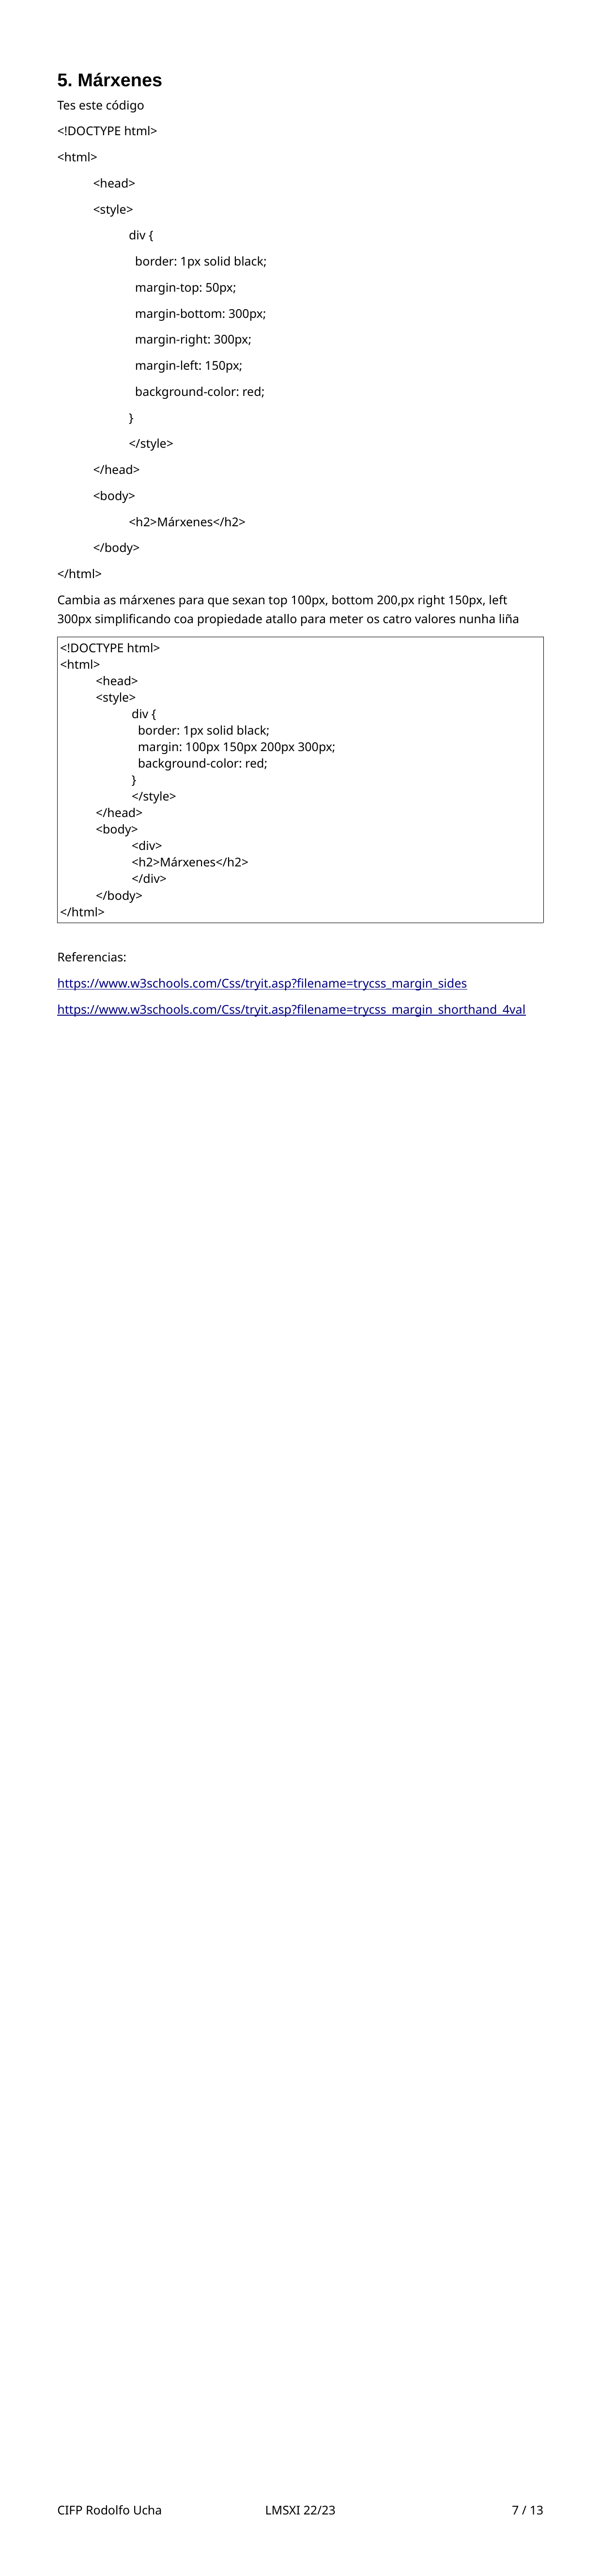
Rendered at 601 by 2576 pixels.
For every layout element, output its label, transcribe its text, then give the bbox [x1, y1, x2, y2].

text Tes este código [57, 96, 543, 113]
text } [57, 409, 543, 425]
text margin-left: 150px; [57, 357, 543, 374]
text https://www.w3schools.com/Css/tryit.asp?filename=trycss_margin_sides [57, 975, 543, 991]
text </body> [57, 539, 543, 556]
text div { [57, 227, 543, 243]
subtitle 5. Márxenes [57, 69, 543, 91]
table_header <!DOCTYPE html> <html> <head> <style> div { border: 1px solid black; margin: 100px 150px 200px 300px; background-color: red; } </style> </head> <body> <div> <h2>Márxenes</h2> </div> </body> </html> [58, 637, 543, 923]
text <h2>Márxenes</h2> [57, 513, 543, 530]
text <body> [57, 487, 543, 503]
text border: 1px solid black; [57, 253, 543, 269]
text </head> [57, 461, 543, 478]
text Referencias: [57, 949, 543, 965]
text <head> [57, 175, 543, 191]
text <html> [57, 149, 543, 165]
text margin-top: 50px; [57, 279, 543, 295]
text https://www.w3schools.com/Css/tryit.asp?filename=trycss_margin_shorthand_4val [57, 1001, 543, 1017]
text </style> [57, 435, 543, 452]
text margin-right: 300px; [57, 331, 543, 347]
text <!DOCTYPE html> [57, 123, 543, 139]
text </html> [57, 565, 543, 582]
text background-color: red; [57, 383, 543, 399]
text margin-bottom: 300px; [57, 305, 543, 321]
text <style> [57, 201, 543, 217]
text Cambia as márxenes para que sexan top 100px, bottom 200,px right 150px, left 300px simplificando coa propiedade atallo para meter os catro valores nunha liña [57, 592, 543, 627]
